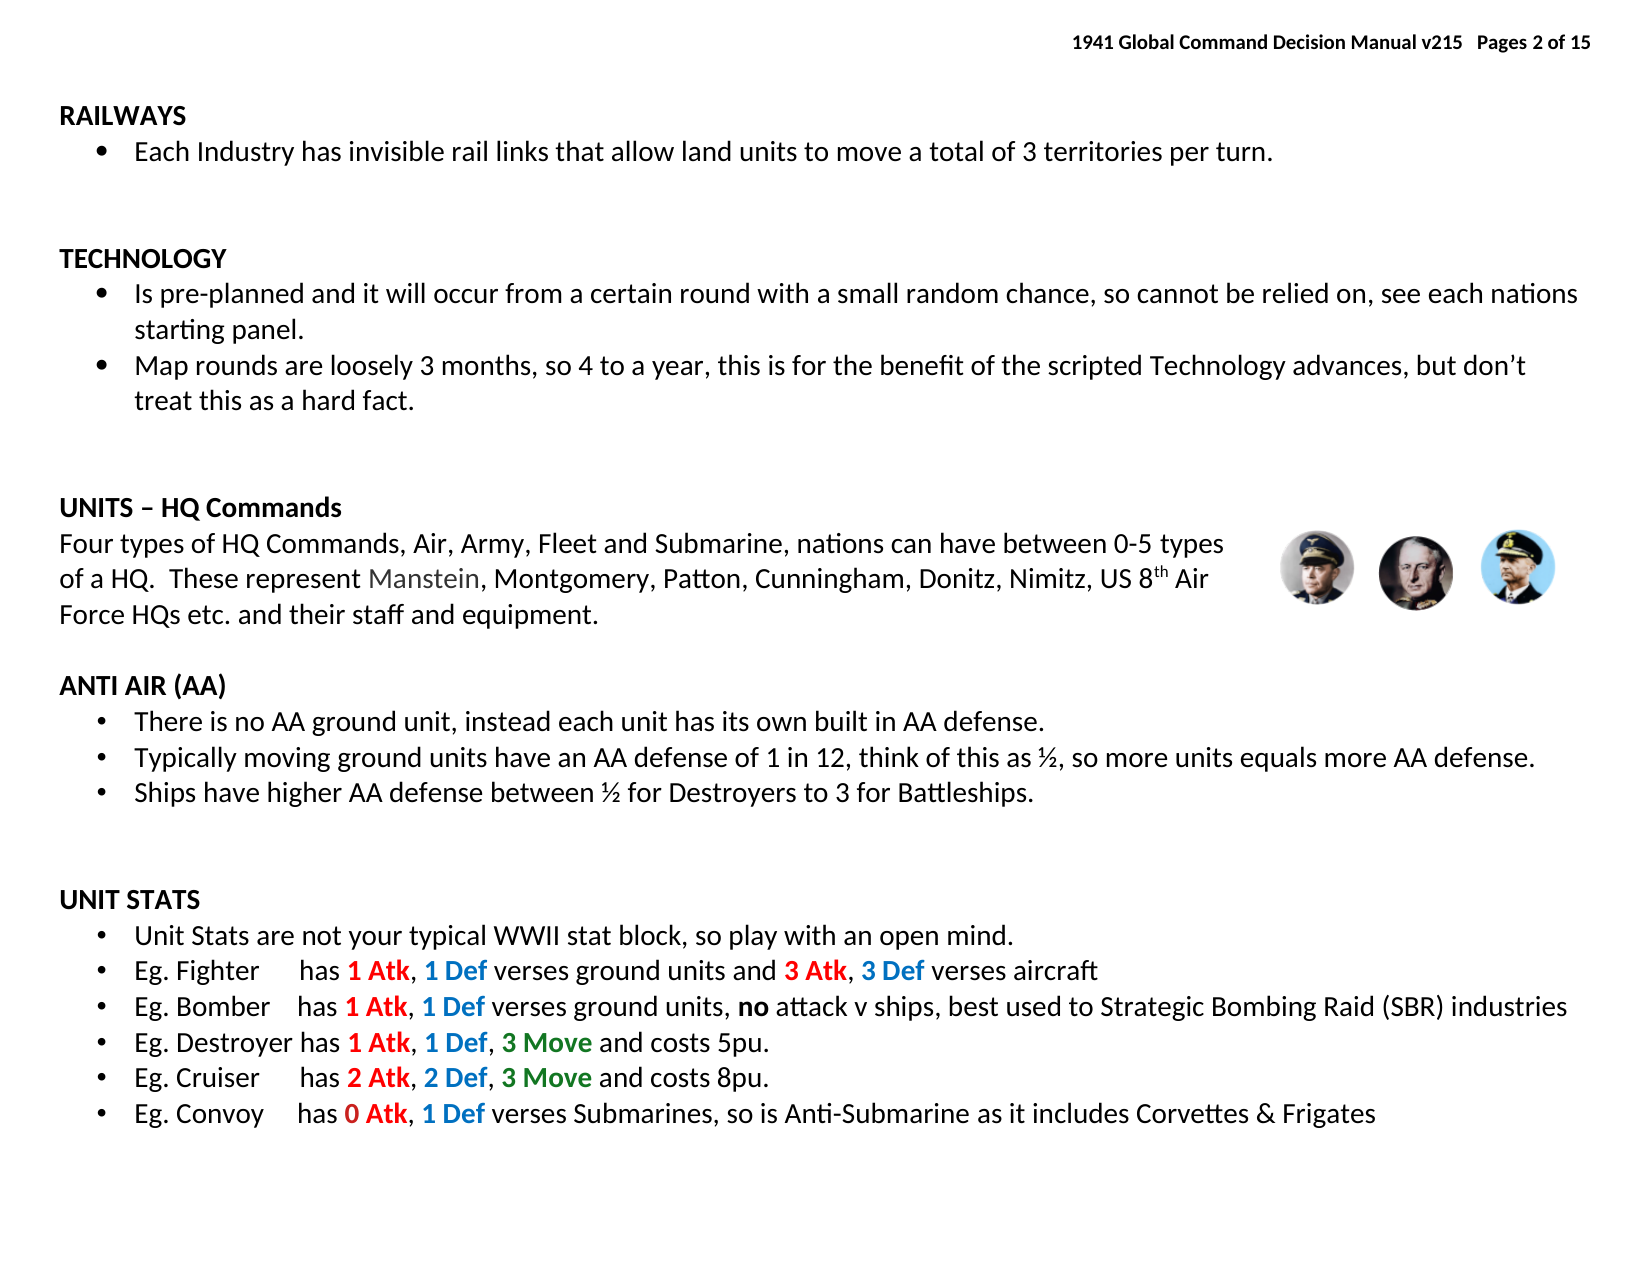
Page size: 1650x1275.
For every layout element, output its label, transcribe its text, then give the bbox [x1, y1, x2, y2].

text TECHNOLOGY [59, 240, 1591, 276]
picture [1279, 529, 1355, 605]
list There is no AA ground unit, instead each unit has its own built in AA defense. [97, 703, 1591, 739]
list Four types of HQ Commands, Air, Army, Fleet and Submarine, nations can have between 0-5 types of a HQ. These represent Manstein, Montgomery, Patton, Cunningham, Donitz, Nimitz, US 8th Air Force HQs etc. and their staff and equipment. [59, 525, 1242, 632]
list ANTI AIR (AA) [59, 667, 1591, 703]
list Eg. Fighter has 1 Atk, 1 Def verses ground units and 3 Atk, 3 Def verses aircraft [97, 952, 1591, 988]
list Each Industry has invisible rail links that allow land units to move a total of 3 territories per turn. [97, 133, 1591, 169]
list UNITS – HQ Commands [59, 489, 1591, 525]
list Is pre-planned and it will occur from a certain round with a small random chance, so cannot be relied on, see each nations starting panel. [97, 276, 1591, 347]
list Map rounds are loosely 3 months, so 4 to a year, this is for the benefit of the scripted Technology advances, but don’t treat this as a hard fact. [97, 347, 1591, 418]
picture [1378, 536, 1454, 611]
list Eg. Convoy has 0 Atk, 1 Def verses Submarines, so is Anti-Submarine as it includes Corvettes & Frigates [97, 1095, 1591, 1131]
picture [1480, 529, 1556, 605]
list Unit Stats are not your typical WWII stat block, so play with an open mind. [97, 917, 1591, 952]
list Typically moving ground units have an AA defense of 1 in 12, think of this as ½, so more units equals more AA defense. [97, 739, 1591, 774]
list Eg. Cruiser has 2 Atk, 2 Def, 3 Move and costs 8pu. [97, 1059, 1591, 1095]
list Eg. Destroyer has 1 Atk, 1 Def, 3 Move and costs 5pu. [97, 1024, 1591, 1059]
list Ships have higher AA defense between ½ for Destroyers to 3 for Battleships. [97, 774, 1591, 810]
text RAILWAYS [59, 97, 1591, 133]
list UNIT STATS [59, 881, 1591, 917]
list Eg. Bomber has 1 Atk, 1 Def verses ground units, no attack v ships, best used to Strategic Bombing Raid (SBR) industries [97, 988, 1591, 1024]
